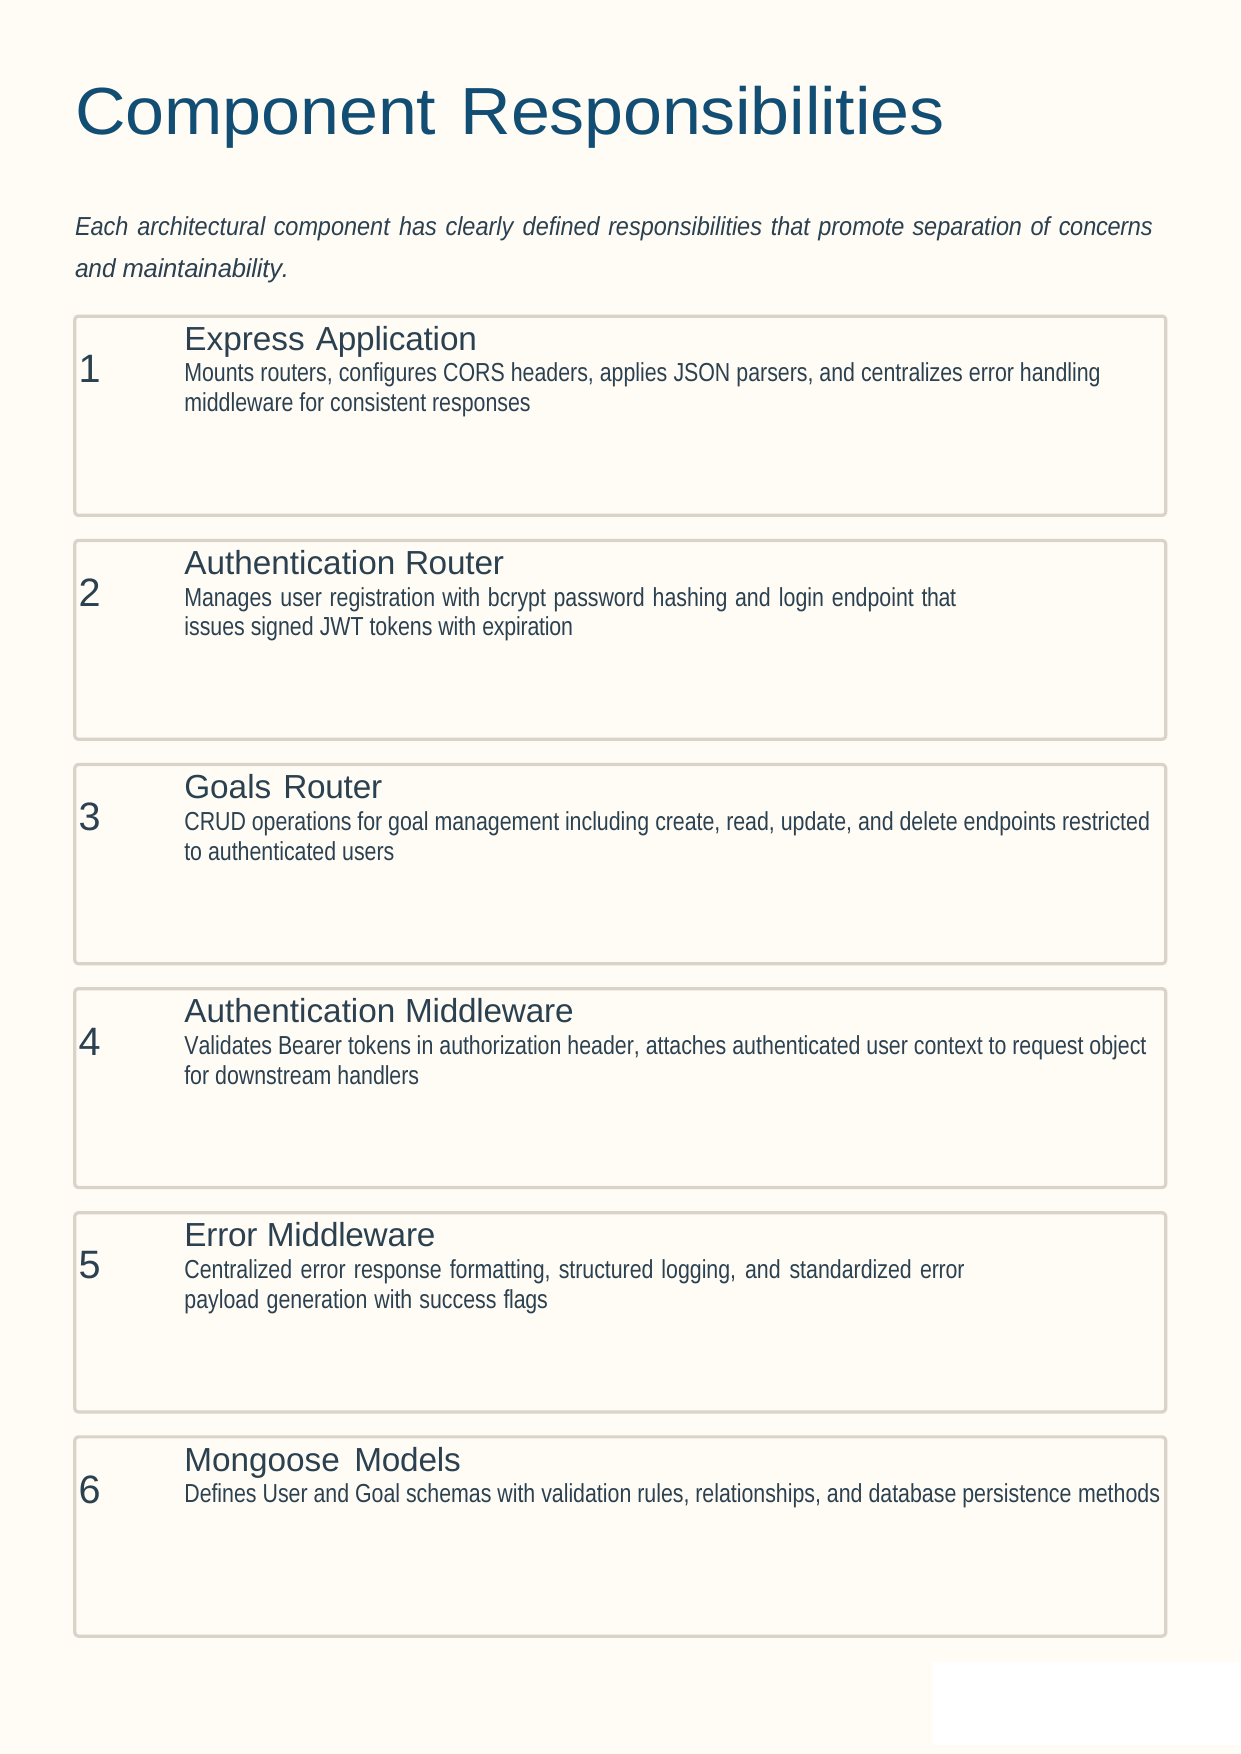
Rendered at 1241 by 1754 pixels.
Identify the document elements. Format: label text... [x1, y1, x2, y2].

text Component Responsibilities [75, 72, 1178, 148]
text and maintainability. [75, 253, 1178, 283]
text Each architectural component has clearly defined responsibilities that promote separation of concerns [75, 211, 1178, 241]
